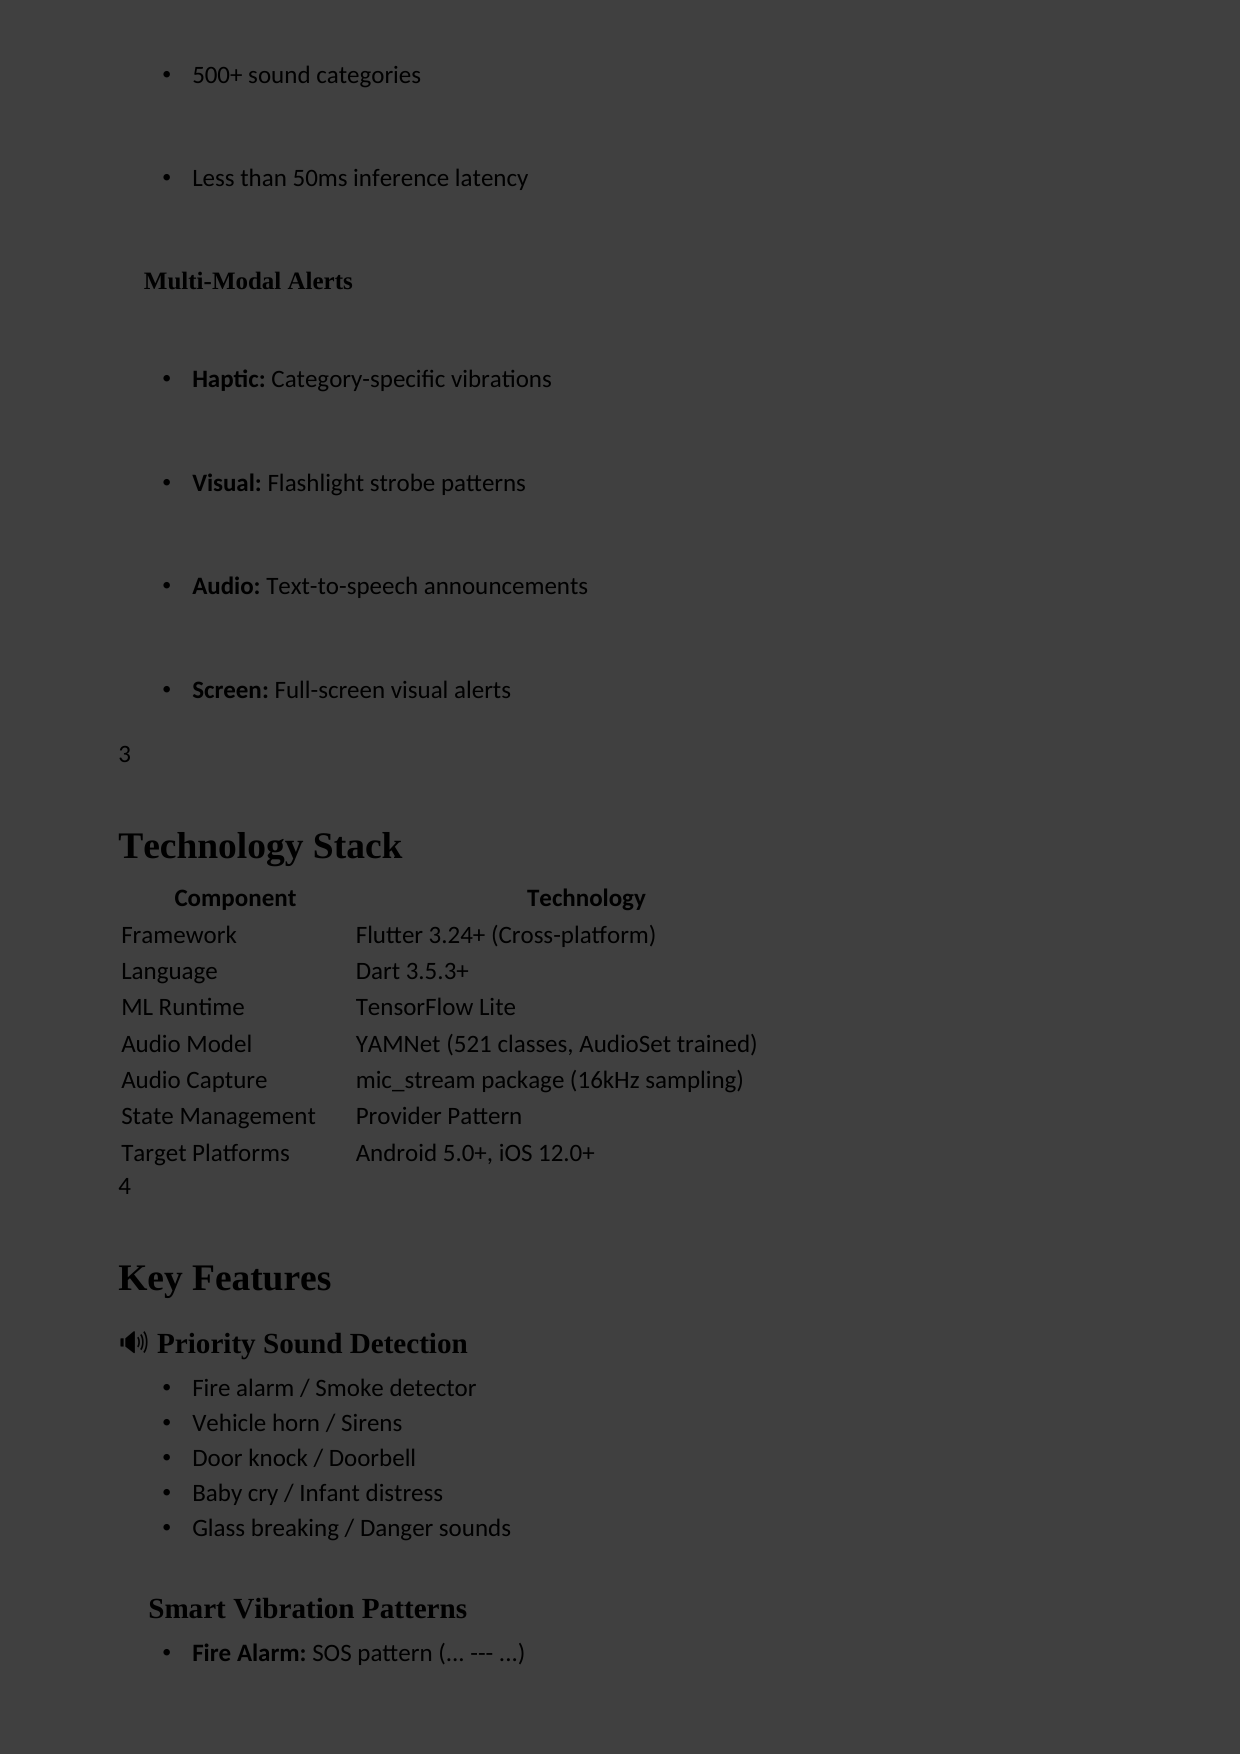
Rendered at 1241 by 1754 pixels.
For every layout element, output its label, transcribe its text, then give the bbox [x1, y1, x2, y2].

list Glass breaking / Danger sounds [162, 1512, 1181, 1542]
subtitle 📳 Smart Vibration Patterns [118, 1591, 1181, 1624]
text 3 [118, 738, 1181, 769]
table_cell TensorFlow Lite [353, 989, 820, 1025]
table_header Component [118, 880, 353, 916]
table_header Technology [353, 880, 820, 916]
list Fire alarm / Smoke detector [162, 1372, 1181, 1402]
table_cell YAMNet (521 classes, AudioSet trained) [353, 1025, 820, 1061]
table_cell Android 5.0+, iOS 12.0+ [353, 1134, 820, 1170]
subtitle Key Features [118, 1256, 1181, 1299]
table_cell Audio Model [118, 1025, 353, 1061]
table_cell Flutter 3.24+ (Cross-platform) [353, 916, 820, 952]
table_cell Audio Capture [118, 1061, 353, 1098]
table_cell Target Platforms [118, 1134, 353, 1170]
list Less than 50ms inference latency [162, 163, 1181, 193]
table_cell State Management [118, 1098, 353, 1134]
table_cell Provider Pattern [353, 1098, 820, 1134]
list Visual: Flashlight strobe patterns [162, 467, 1181, 497]
list 500+ sound categories [162, 59, 1181, 89]
text 4 [118, 1170, 1181, 1201]
table_cell mic_stream package (16kHz sampling) [353, 1061, 820, 1098]
list Audio: Text-to-speech announcements [162, 571, 1181, 601]
subtitle 🔊 Priority Sound Detection [118, 1326, 1181, 1359]
list Screen: Full-screen visual alerts [162, 674, 1181, 704]
list Fire Alarm: SOS pattern (... --- ...) [162, 1637, 1181, 1667]
list Haptic: Category-specific vibrations [162, 363, 1181, 394]
table_cell ML Runtime [118, 989, 353, 1025]
list Vehicle horn / Sirens [162, 1407, 1181, 1437]
list Baby cry / Infant distress [162, 1477, 1181, 1507]
subtitle 📱 Multi-Modal Alerts [118, 266, 1181, 295]
table_cell Language [118, 952, 353, 988]
table_cell Framework [118, 916, 353, 952]
list Door knock / Doorbell [162, 1442, 1181, 1472]
table_cell Dart 3.5.3+ [353, 952, 820, 988]
subtitle Technology Stack [118, 824, 1181, 867]
